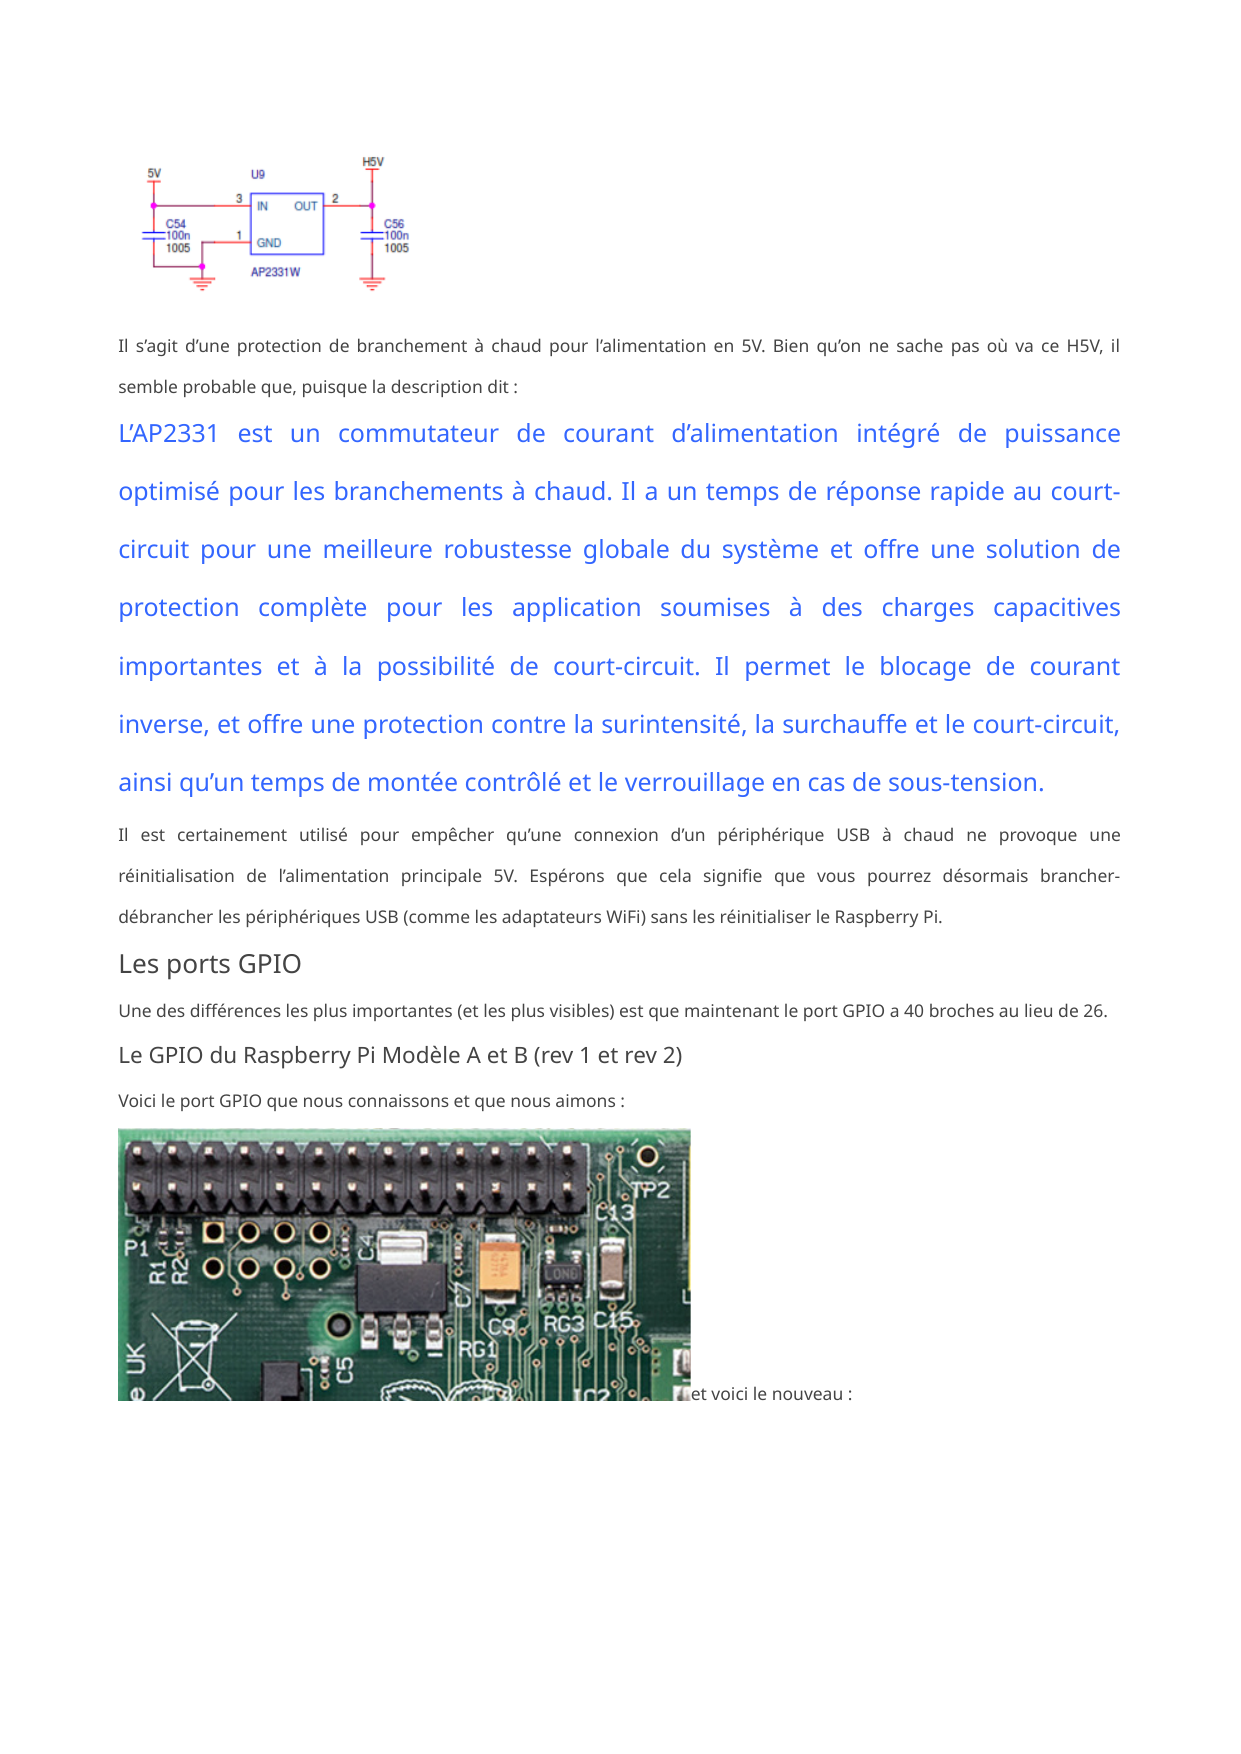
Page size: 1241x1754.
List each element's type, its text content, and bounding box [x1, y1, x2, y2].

text L’AP2331 est un commutateur de courant d’alimentation intégré de puissance optimisé pour les branchements à chaud. Il a un temps de réponse rapide au court-circuit pour une meilleure robustesse globale du système et offre une solution de protection complète pour les application soumises à des charges capacitives importantes et à la possibilité de court-circuit. Il permet le blocage de courant inverse, et offre une protection contre la surintensité, la surchauffe et le court-circuit, ainsi qu’un temps de montée contrôlé et le verrouillage en cas de sous-tension. [118, 415, 1122, 799]
picture [118, 118, 439, 317]
text Il est certainement utilisé pour empêcher qu’une connexion d’un périphérique USB à chaud ne provoque une réinitialisation de l’alimentation principale 5V. Espérons que cela signifie que vous pourrez désormais brancher-débrancher les périphériques USB (comme les adaptateurs WiFi) sans les réinitialiser le Raspberry Pi. [118, 823, 1122, 928]
text Il s’agit d’une protection de branchement à chaud pour l’alimentation en 5V. Bien qu’on ne sache pas où va ce H5V, il semble probable que, puisque la description dit : [118, 118, 1122, 398]
subtitle Le GPIO du Raspberry Pi Modèle A et B (rev 1 et rev 2) [118, 1039, 1122, 1070]
text Une des différences les plus importantes (et les plus visibles) est que maintenant le port GPIO a 40 broches au lieu de 26. [118, 998, 1122, 1022]
subtitle Les ports GPIO [118, 945, 1122, 981]
text Voici le port GPIO que nous connaissons et que nous aimons : [118, 1088, 1122, 1112]
text et voici le nouveau : [118, 1129, 1122, 1405]
picture [118, 1128, 691, 1401]
